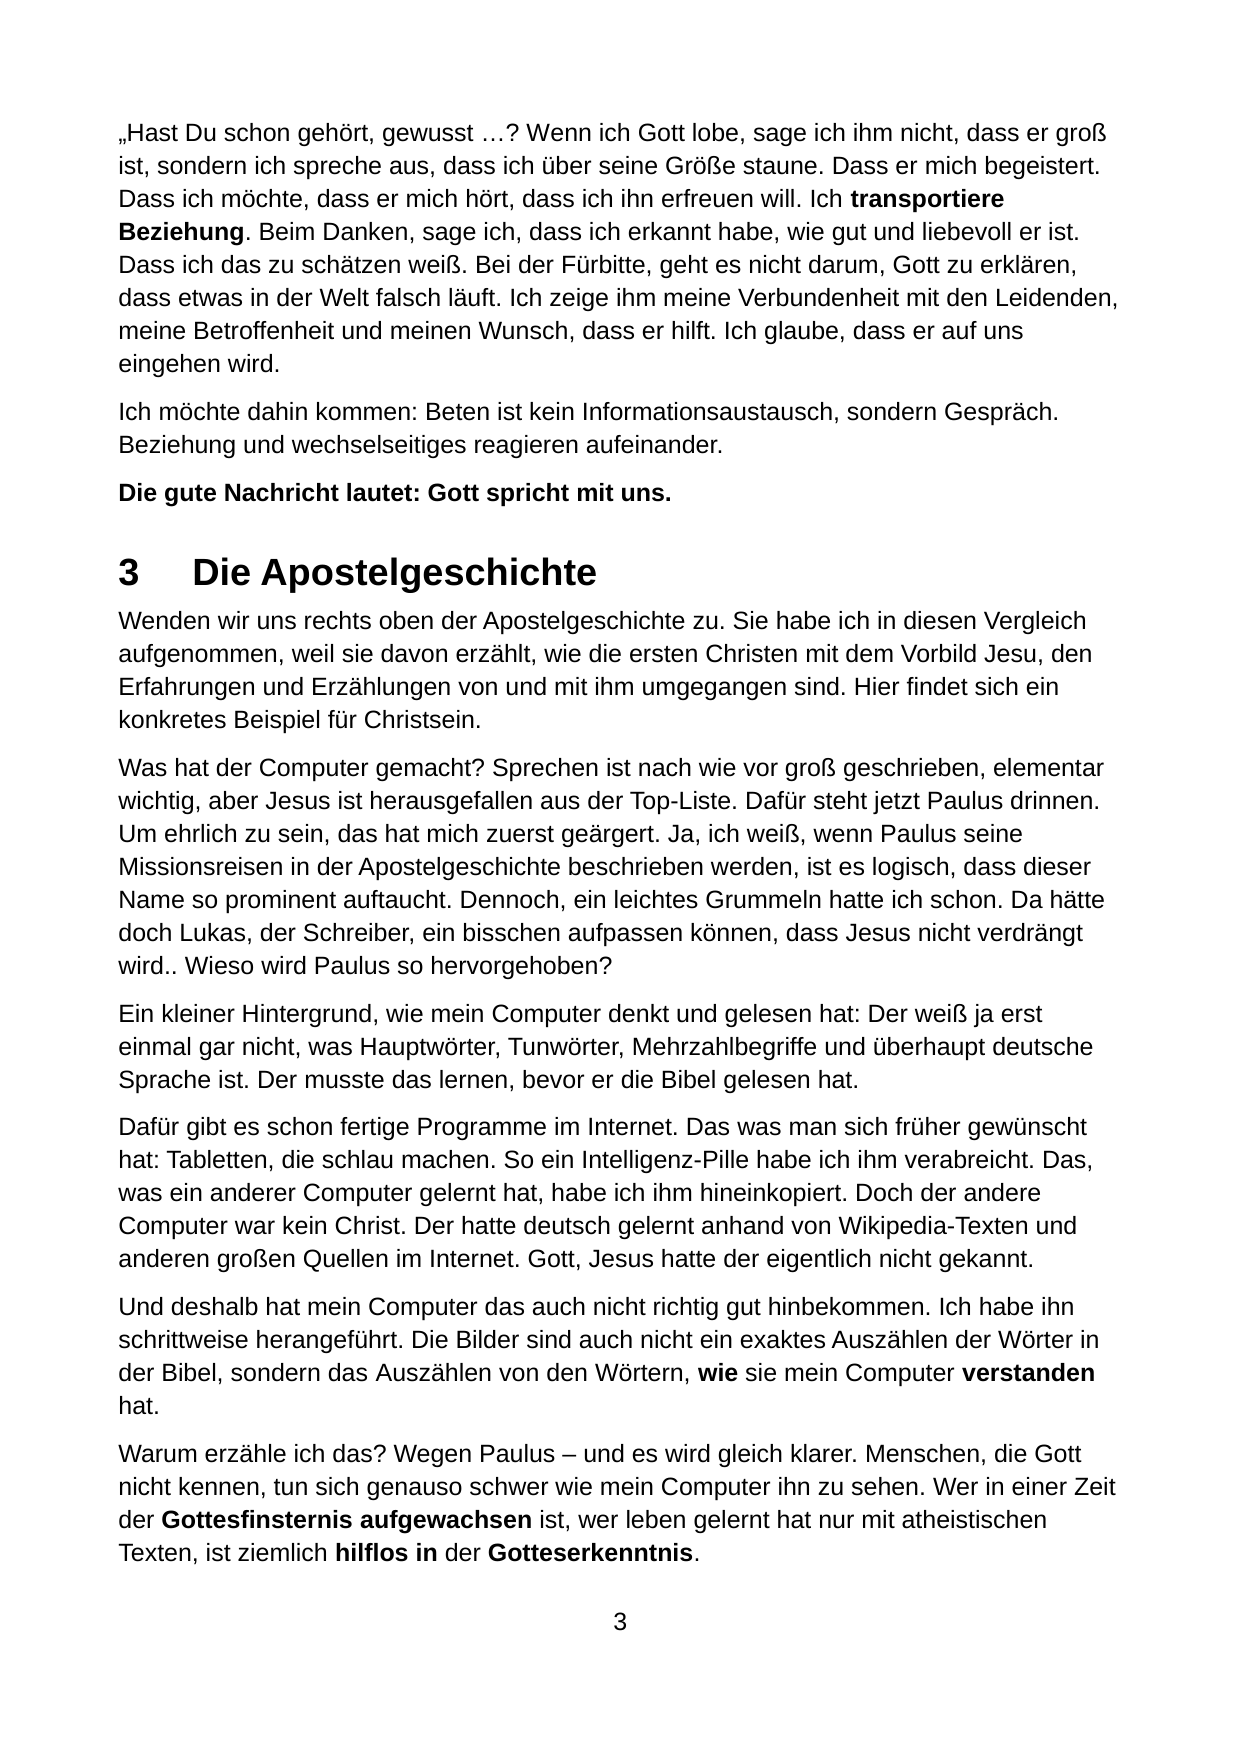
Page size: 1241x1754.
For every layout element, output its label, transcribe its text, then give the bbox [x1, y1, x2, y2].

text Was hat der Computer gemacht? Sprechen ist nach wie vor groß geschrieben, elementar wichtig, aber Jesus ist herausgefallen aus der Top-Liste. Dafür steht jetzt Paulus drinnen. Um ehrlich zu sein, das hat mich zuerst geärgert. Ja, ich weiß, wenn Paulus seine Missionsreisen in der Apostelgeschichte beschrieben werden, ist es logisch, dass dieser Name so prominent auftaucht. Dennoch, ein leichtes Grummeln hatte ich schon. Da hätte doch Lukas, der Schreiber, ein bisschen aufpassen können, dass Jesus nicht verdrängt wird.. Wieso wird Paulus so hervorgehoben? [118, 753, 1122, 980]
text Wenden wir uns rechts oben der Apostelgeschichte zu. Sie habe ich in diesen Vergleich aufgenommen, weil sie davon erzählt, wie die ersten Christen mit dem Vorbild Jesu, den Erfahrungen und Erzählungen von und mit ihm umgegangen sind. Hier findet sich ein konkretes Beispiel für Christsein. [118, 606, 1122, 734]
subtitle Die Apostelgeschichte [118, 550, 1122, 594]
text Und deshalb hat mein Computer das auch nicht richtig gut hinbekommen. Ich habe ihn schrittweise herangeführt. Die Bilder sind auch nicht ein exaktes Auszählen der Wörter in der Bibel, sondern das Auszählen von den Wörtern, wie sie mein Computer verstanden hat. [118, 1292, 1122, 1420]
text Ein kleiner Hintergrund, wie mein Computer denkt und gelesen hat: Der weiß ja erst einmal gar nicht, was Hauptwörter, Tunwörter, Mehrzahlbegriffe und überhaupt deutsche Sprache ist. Der musste das lernen, bevor er die Bibel gelesen hat. [118, 999, 1122, 1093]
text Ich möchte dahin kommen: Beten ist kein Informationsaustausch, sondern Gespräch. Beziehung und wechselseitiges reagieren aufeinander. [118, 397, 1122, 459]
text „Hast Du schon gehört, gewusst …? Wenn ich Gott lobe, sage ich ihm nicht, dass er groß ist, sondern ich spreche aus, dass ich über seine Größe staune. Dass er mich begeistert. Dass ich möchte, dass er mich hört, dass ich ihn erfreuen will. Ich transportiere Beziehung. Beim Danken, sage ich, dass ich erkannt habe, wie gut und liebevoll er ist. Dass ich das zu schätzen weiß. Bei der Fürbitte, geht es nicht darum, Gott zu erklären, dass etwas in der Welt falsch läuft. Ich zeige ihm meine Verbundenheit mit den Leidenden, meine Betroffenheit und meinen Wunsch, dass er hilft. Ich glaube, dass er auf uns eingehen wird. [118, 118, 1122, 378]
text Die gute Nachricht lautet: Gott spricht mit uns. [118, 477, 1122, 506]
text Dafür gibt es schon fertige Programme im Internet. Das was man sich früher gewünscht hat: Tabletten, die schlau machen. So ein Intelligenz-Pille habe ich ihm verabreicht. Das, was ein anderer Computer gelernt hat, habe ich ihm hineinkopiert. Doch der andere Computer war kein Christ. Der hatte deutsch gelernt anhand von Wikipedia-Texten und anderen großen Quellen im Internet. Gott, Jesus hatte der eigentlich nicht gekannt. [118, 1112, 1122, 1273]
text Warum erzähle ich das? Wegen Paulus – und es wird gleich klarer. Menschen, die Gott nicht kennen, tun sich genauso schwer wie mein Computer ihn zu sehen. Wer in einer Zeit der Gottesfinsternis aufgewachsen ist, wer leben gelernt hat nur mit atheistischen Texten, ist ziemlich hilflos in der Gotteserkenntnis. [118, 1439, 1122, 1566]
